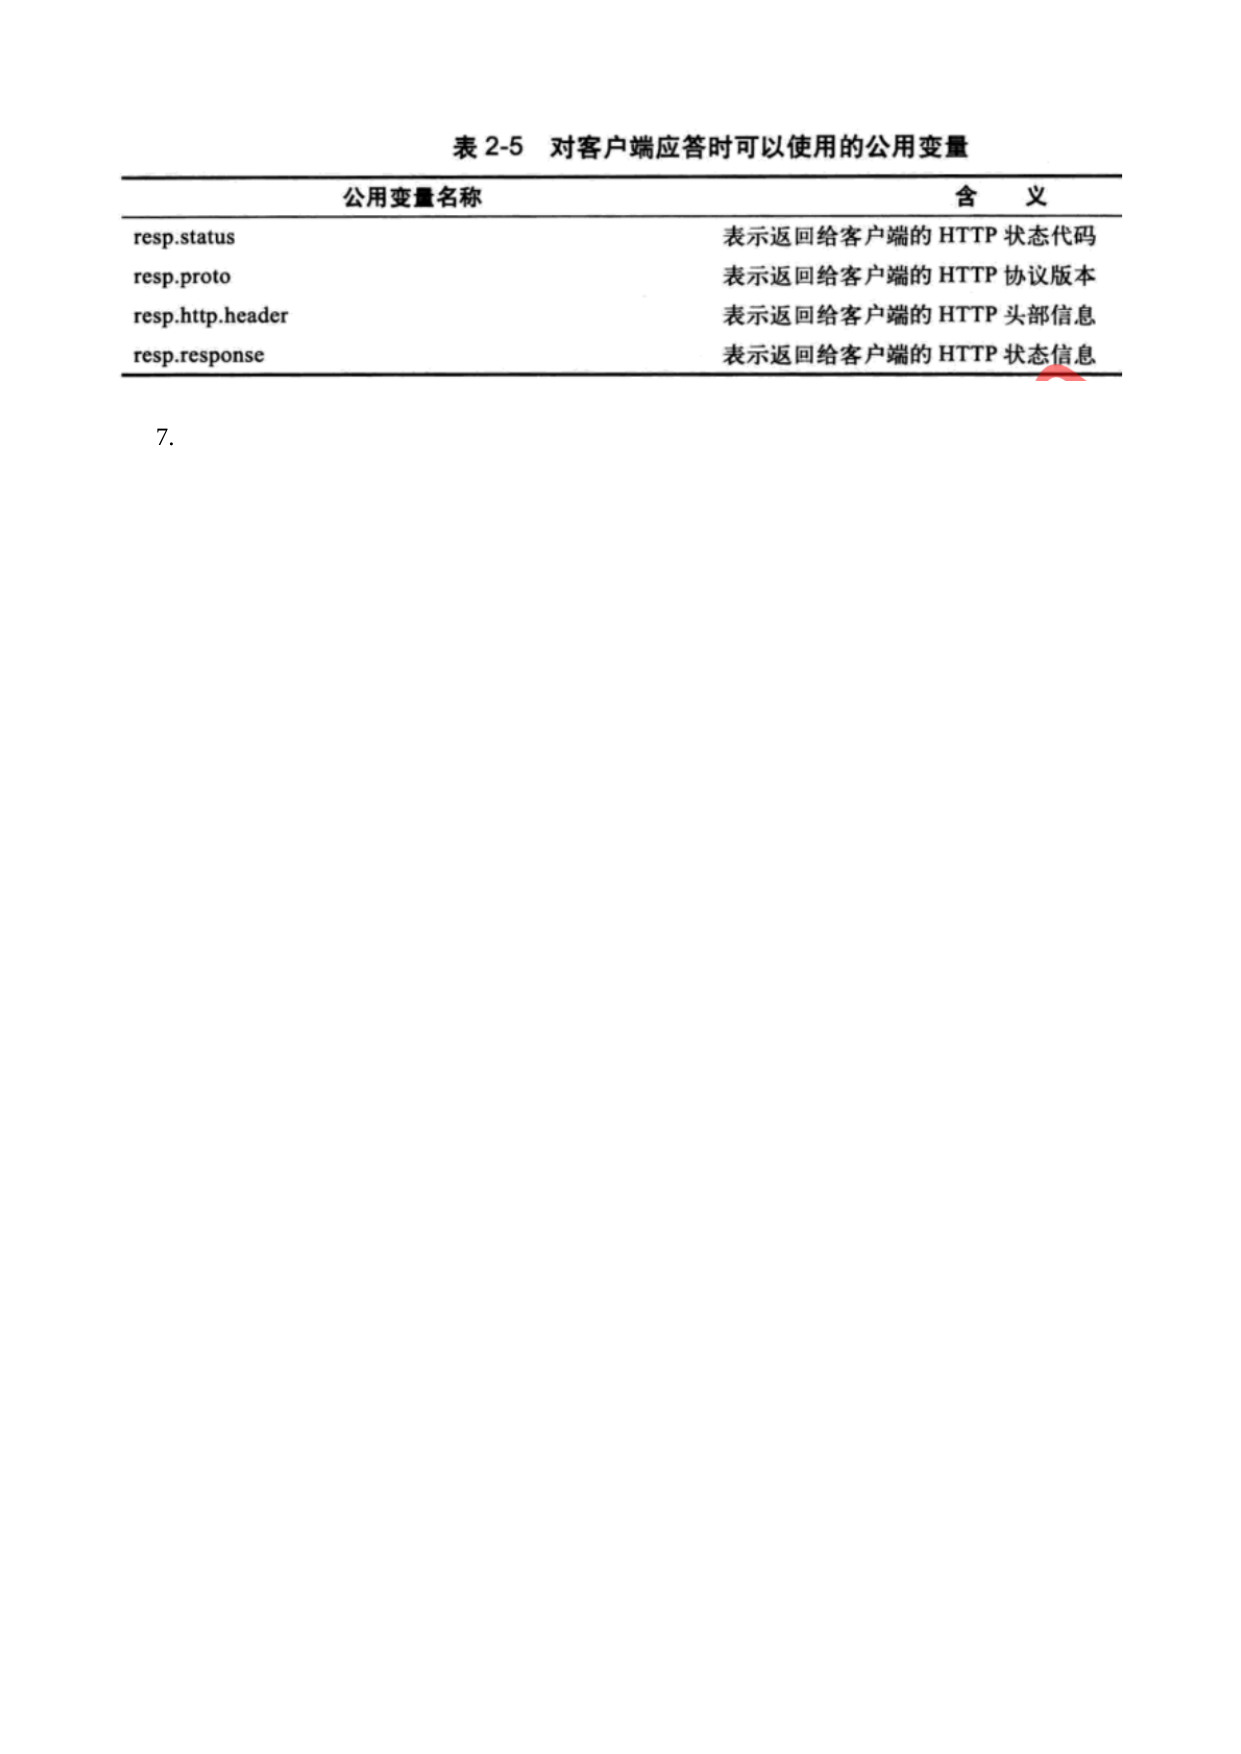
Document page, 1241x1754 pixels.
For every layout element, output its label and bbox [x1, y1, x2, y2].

picture [118, 118, 1123, 381]
